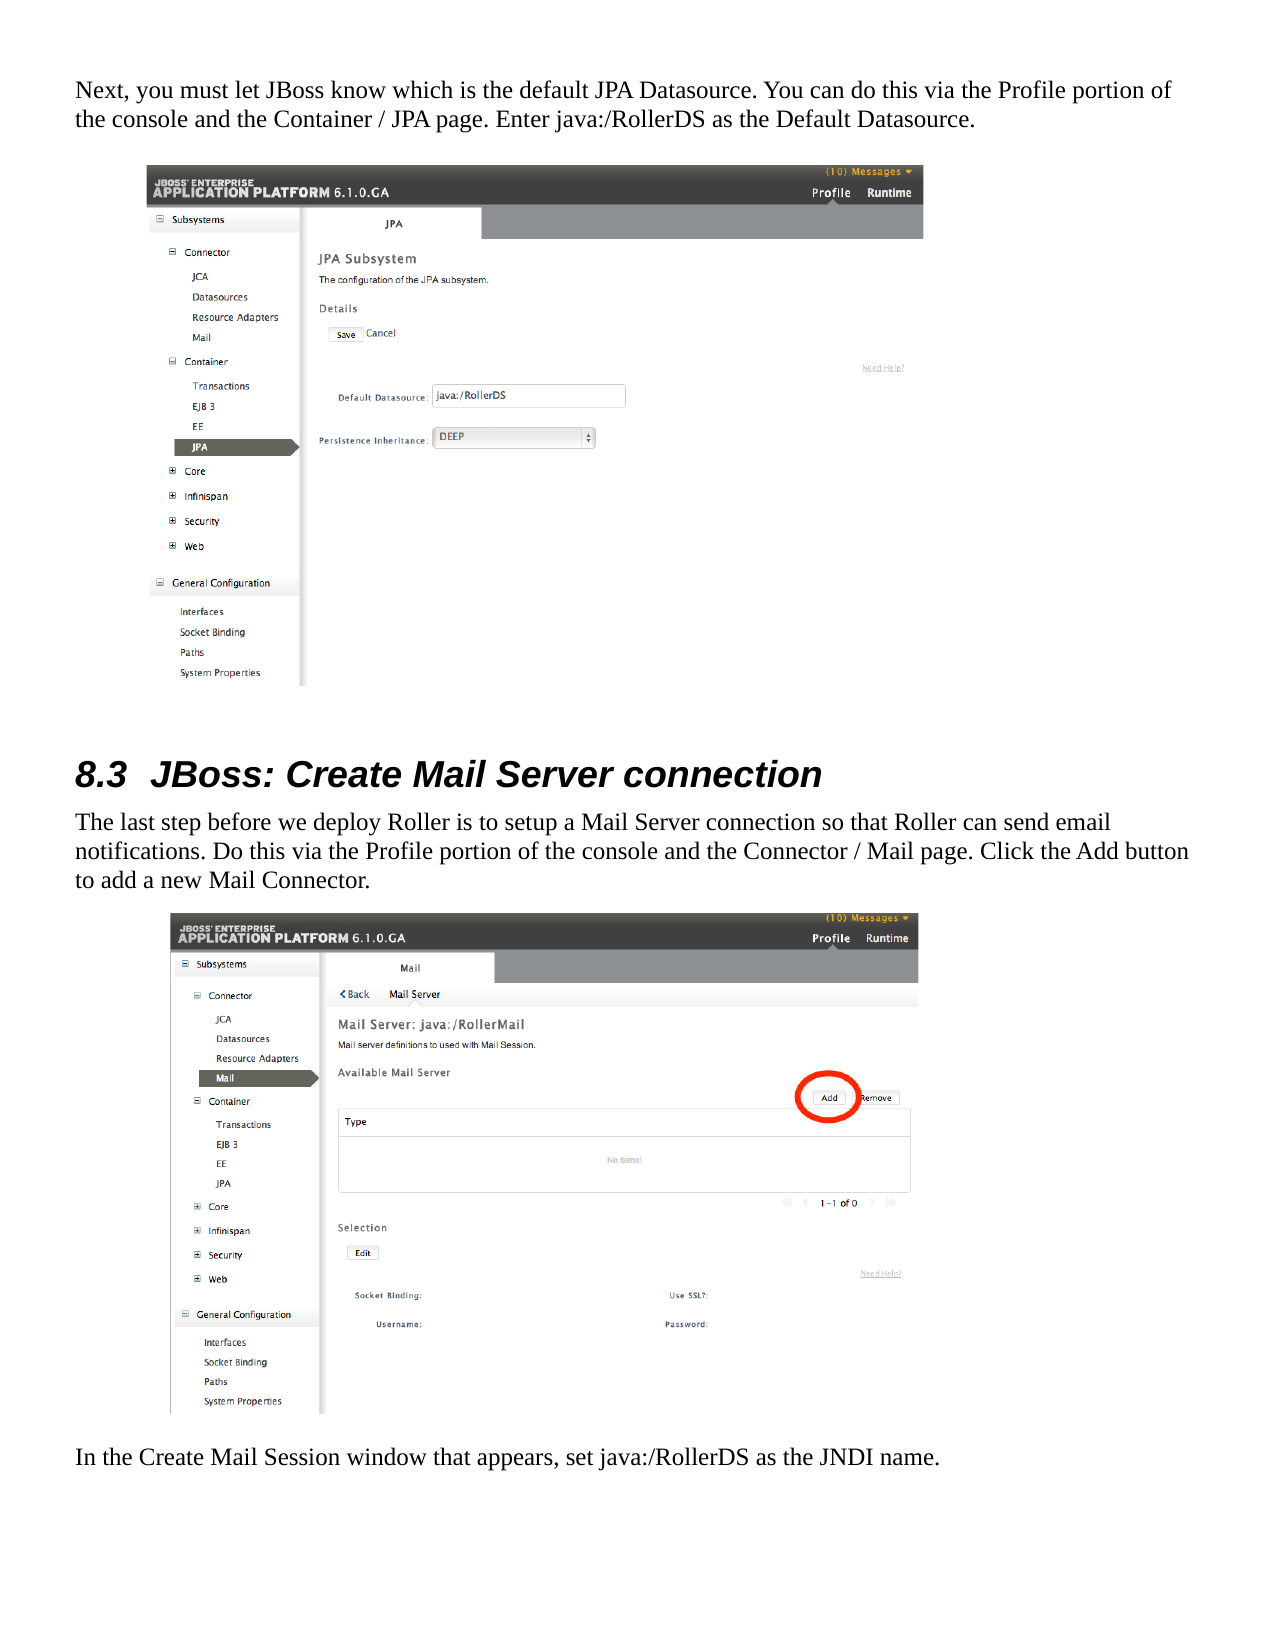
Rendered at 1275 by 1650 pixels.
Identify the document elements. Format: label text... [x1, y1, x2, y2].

text The last step before we deploy Roller is to setup a Mail Server connection so that Roller can send email notifications. Do this via the Profile portion of the console and the Connector / Mail page. Click the Add button to add a new Mail Connector. [75, 807, 1200, 894]
subtitle JBoss: Create Mail Server connection [75, 752, 1200, 795]
text Next, you must let JBoss know which is the default JPA Datasource. You can do this via the Profile portion of the console and the Container / JPA page. Enter java:/RollerDS as the Default Datasource. [75, 75, 1200, 132]
text In the Create Mail Session window that appears, set java:/RollerDS as the JNDI name. [75, 1442, 1200, 1471]
